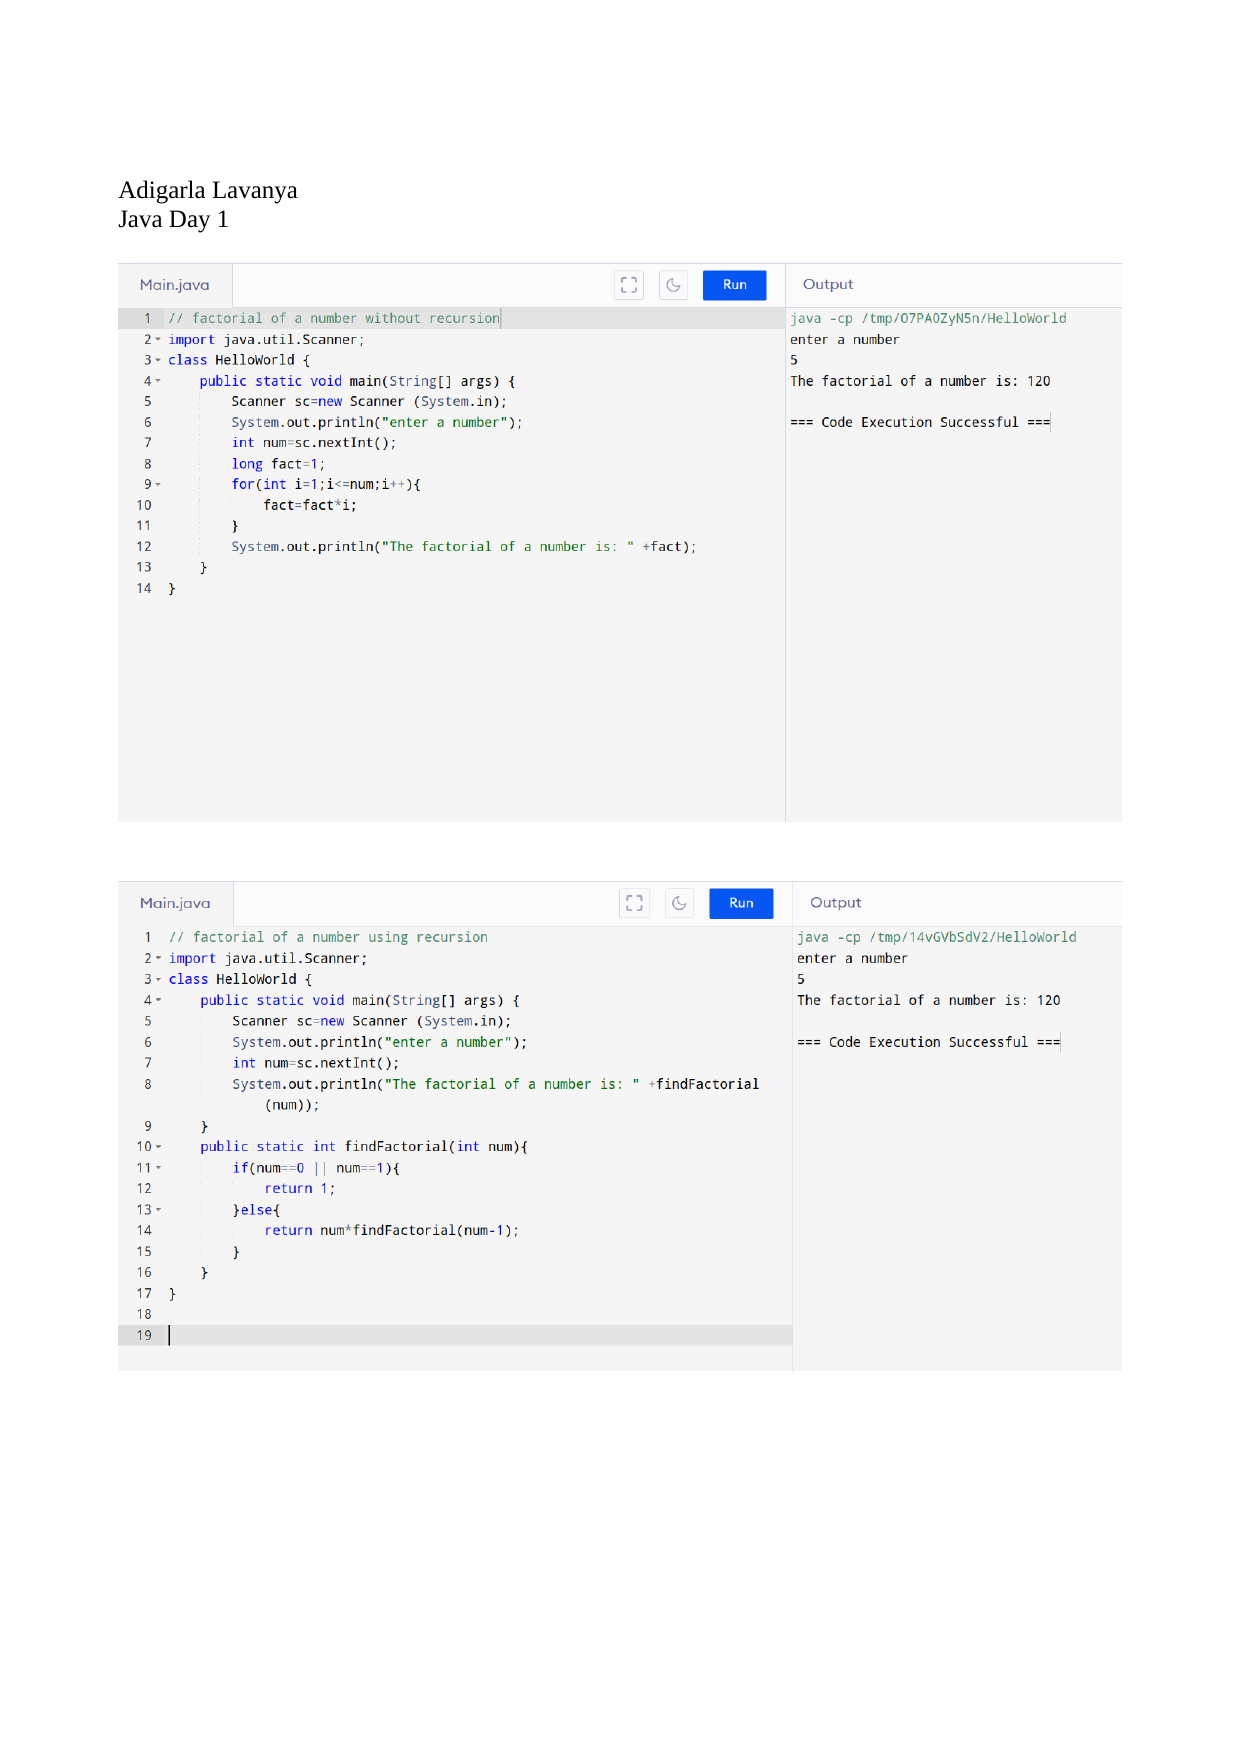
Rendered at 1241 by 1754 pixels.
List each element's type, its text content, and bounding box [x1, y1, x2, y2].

text Adigarla Lavanya [118, 176, 1122, 204]
picture [118, 879, 1123, 1371]
text Java Day 1 [118, 204, 1122, 233]
picture [118, 261, 1123, 822]
